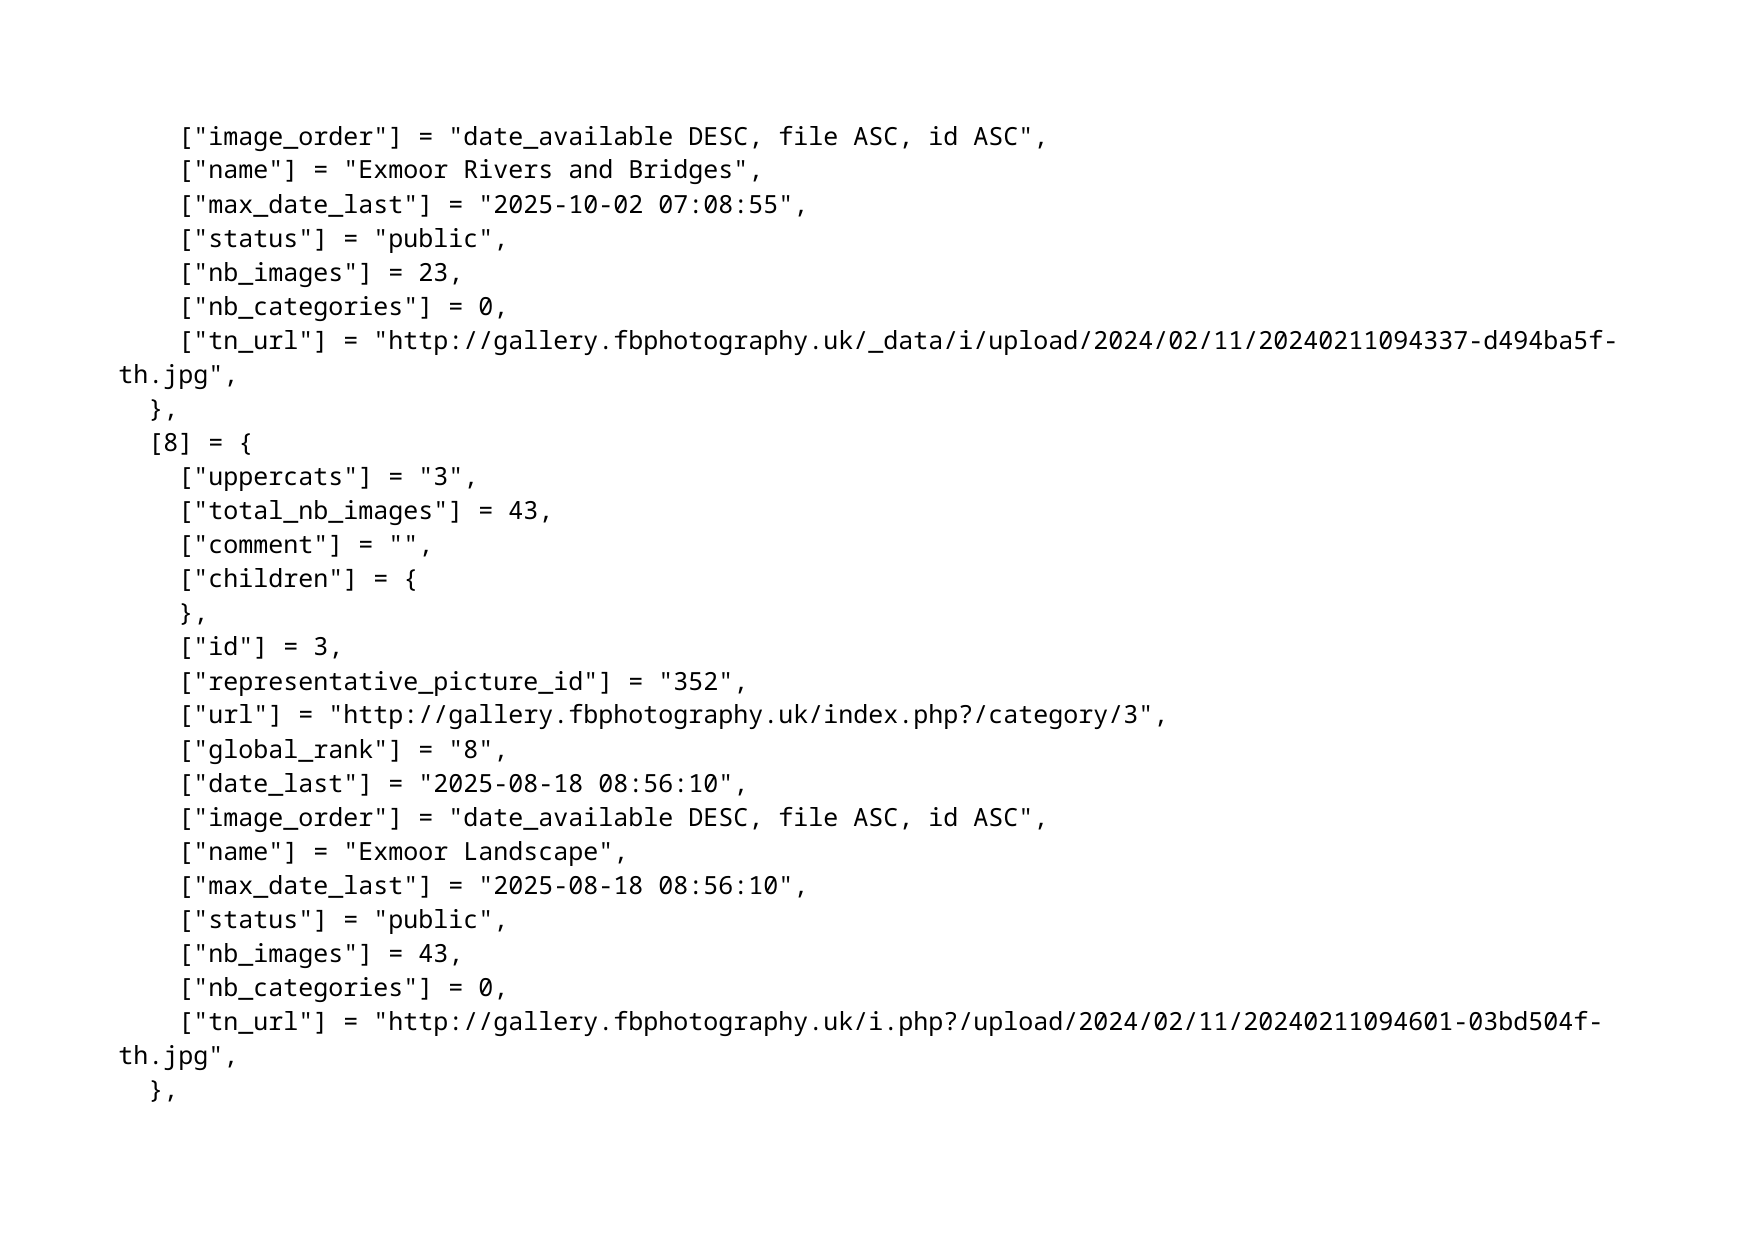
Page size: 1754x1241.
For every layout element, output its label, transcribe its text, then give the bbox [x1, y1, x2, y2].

text ["nb_images"] = 43, [118, 936, 1636, 970]
text ["id"] = 3, [118, 629, 1636, 663]
text ["tn_url"] = "http://gallery.fbphotography.uk/i.php?/upload/2024/02/11/20240211094601-03bd504f-th.jpg", [118, 1004, 1636, 1072]
text }, [118, 391, 1636, 425]
text [8] = { [118, 425, 1636, 459]
text ["image_order"] = "date_available DESC, file ASC, id ASC", [118, 799, 1636, 833]
text ["image_order"] = "date_available DESC, file ASC, id ASC", [118, 118, 1636, 152]
text }, [118, 595, 1636, 629]
text ["total_nb_images"] = 43, [118, 493, 1636, 527]
text ["uppercats"] = "3", [118, 459, 1636, 493]
text ["tn_url"] = "http://gallery.fbphotography.uk/_data/i/upload/2024/02/11/20240211094337-d494ba5f-th.jpg", [118, 322, 1636, 391]
text ["status"] = "public", [118, 902, 1636, 936]
text ["max_date_last"] = "2025-08-18 08:56:10", [118, 867, 1636, 902]
text ["date_last"] = "2025-08-18 08:56:10", [118, 765, 1636, 799]
text ["comment"] = "", [118, 527, 1636, 561]
text ["max_date_last"] = "2025-10-02 07:08:55", [118, 186, 1636, 220]
text ["nb_categories"] = 0, [118, 970, 1636, 1004]
text ["global_rank"] = "8", [118, 731, 1636, 765]
text ["status"] = "public", [118, 220, 1636, 254]
text ["children"] = { [118, 561, 1636, 595]
text ["representative_picture_id"] = "352", [118, 663, 1636, 697]
text }, [118, 1072, 1636, 1106]
text ["nb_images"] = 23, [118, 254, 1636, 288]
text ["name"] = "Exmoor Rivers and Bridges", [118, 152, 1636, 186]
text ["url"] = "http://gallery.fbphotography.uk/index.php?/category/3", [118, 697, 1636, 731]
text ["name"] = "Exmoor Landscape", [118, 833, 1636, 867]
text ["nb_categories"] = 0, [118, 288, 1636, 322]
